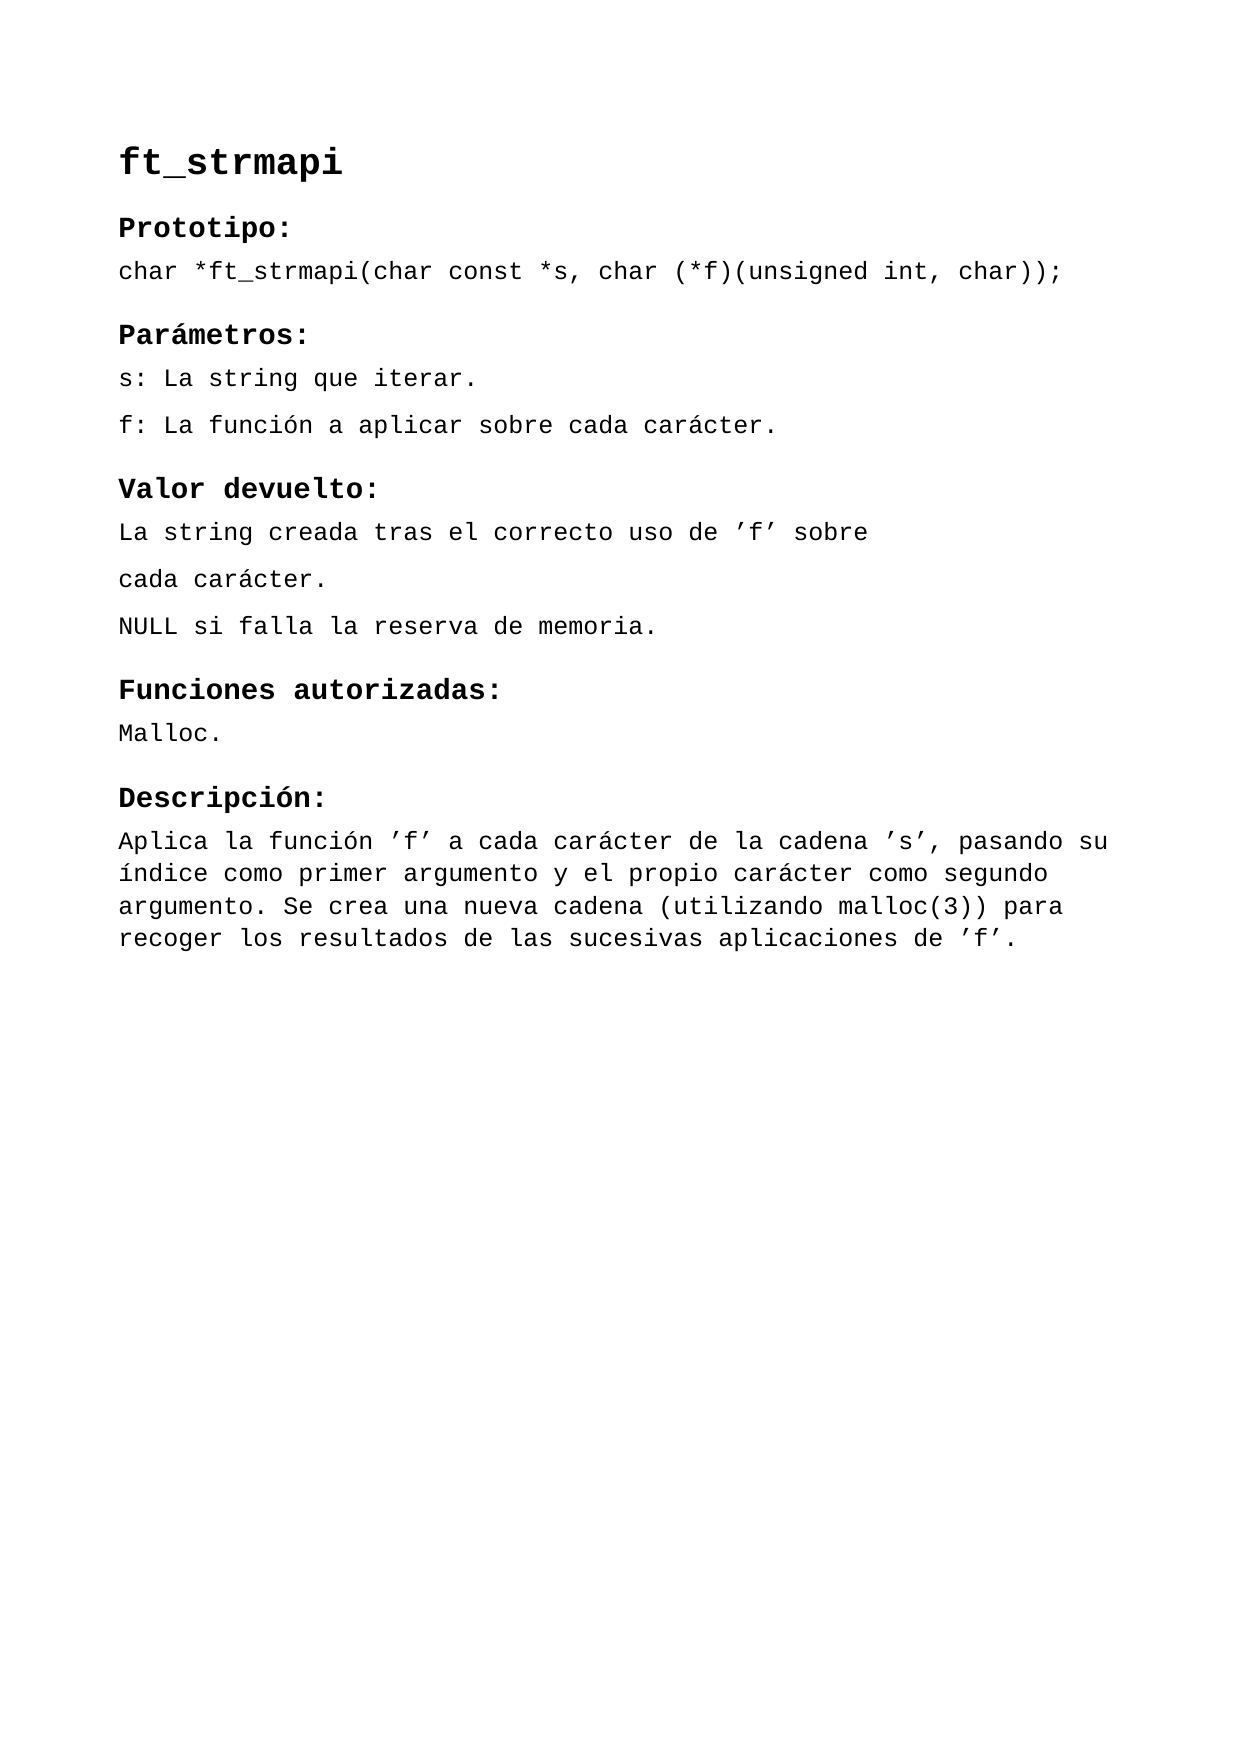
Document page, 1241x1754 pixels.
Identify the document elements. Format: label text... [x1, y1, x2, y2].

text NULL si falla la reserva de memoria. [118, 614, 1122, 642]
subtitle Prototipo: [118, 213, 1122, 246]
text Malloc. [118, 721, 1122, 749]
subtitle Parámetros: [118, 320, 1122, 353]
subtitle Funciones autorizadas: [118, 676, 1122, 708]
text La string creada tras el correcto uso de ’f’ sobre [118, 520, 1122, 548]
text f: La función a aplicar sobre cada carácter. [118, 412, 1122, 441]
subtitle Valor devuelto: [118, 474, 1122, 507]
text s: La string que iterar. [118, 365, 1122, 394]
subtitle Descripción: [118, 783, 1122, 816]
text Aplica la función ’f’ a cada carácter de la cadena ’s’, pasando su índice como primer argumento y el propio carácter como segundo argumento. Se crea una nueva cadena (utilizando malloc(3)) para recoger los resultados de las sucesivas aplicaciones de ’f’. [118, 828, 1122, 954]
text char *ft_strmapi(char const *s, char (*f)(unsigned int, char)); [118, 258, 1122, 287]
subtitle ft_strmapi [118, 143, 1122, 186]
text cada carácter. [118, 567, 1122, 595]
